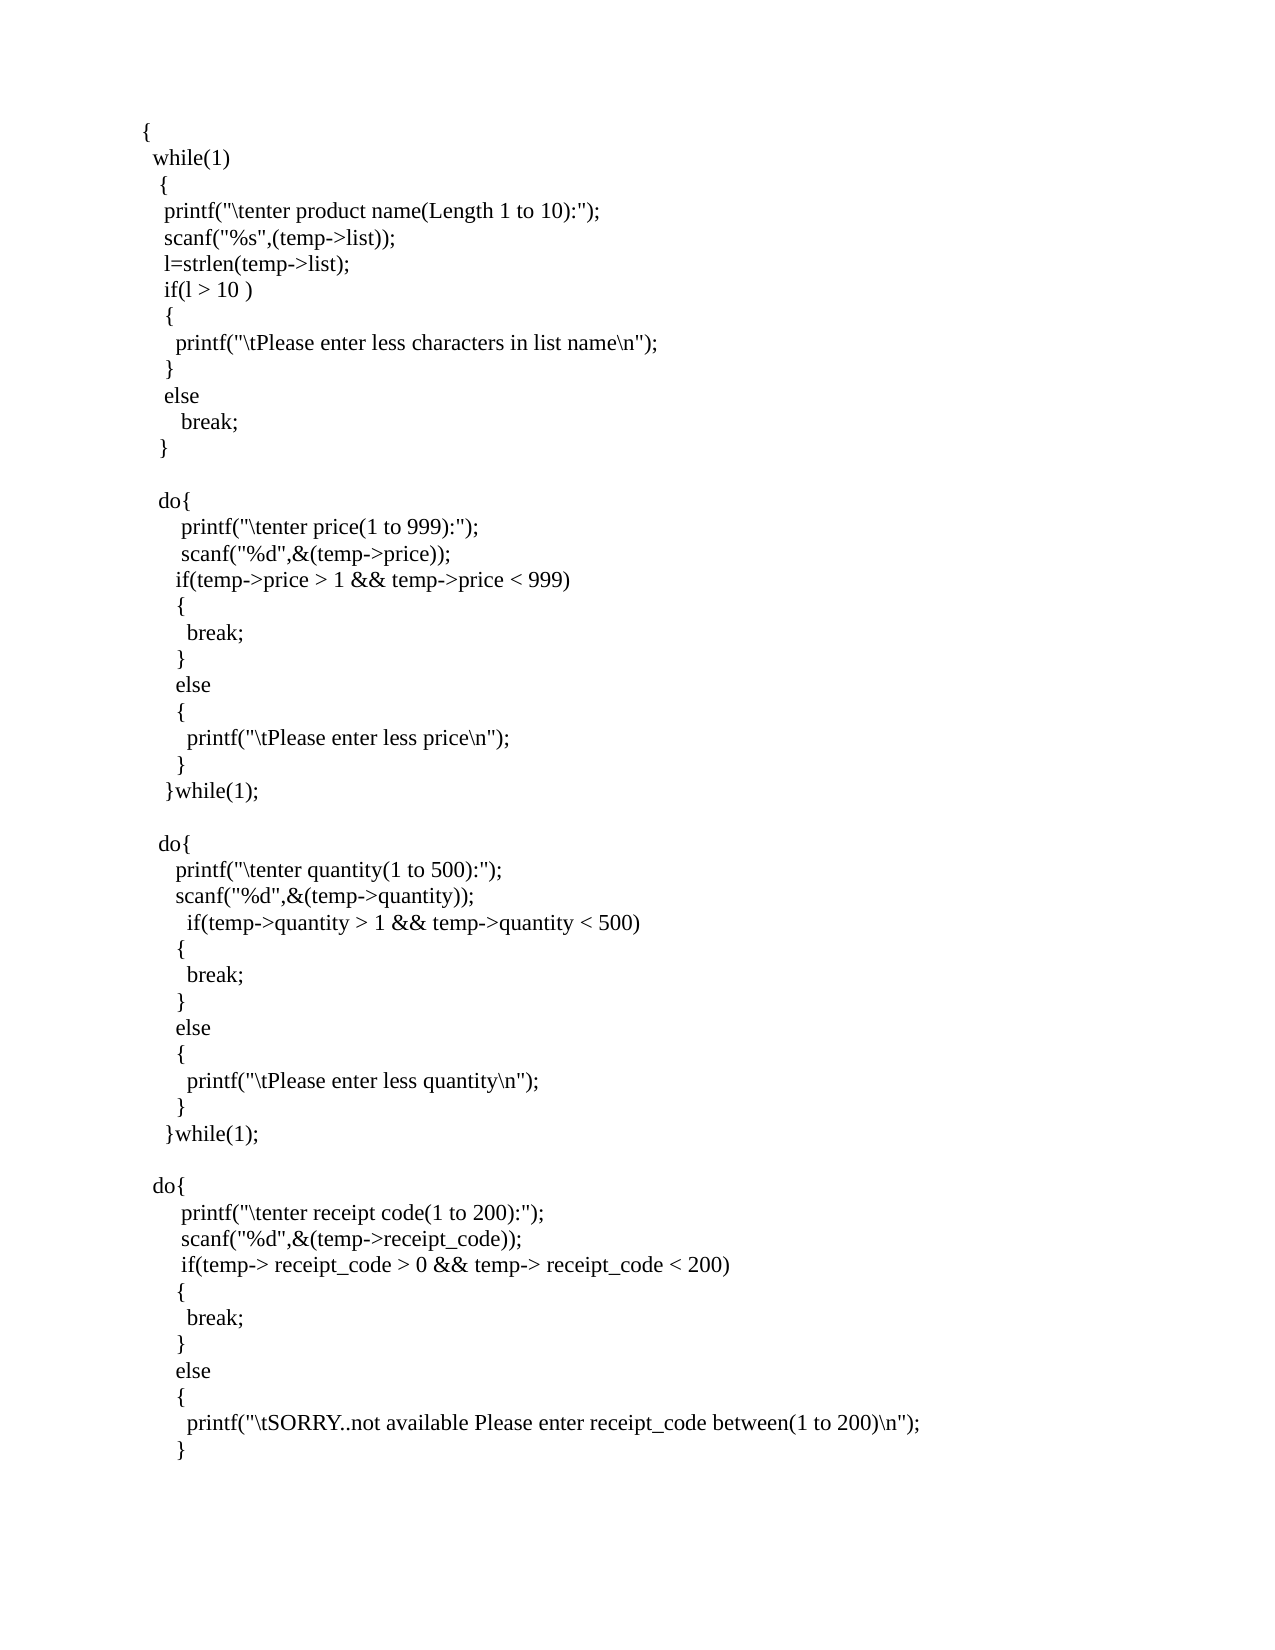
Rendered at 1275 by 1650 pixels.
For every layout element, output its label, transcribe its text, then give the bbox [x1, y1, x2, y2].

text { [118, 1041, 1157, 1067]
text printf("\tenter product name(Length 1 to 10):"); [118, 197, 1157, 223]
text } [118, 355, 1157, 382]
text break; [118, 619, 1157, 645]
text } [118, 1436, 1157, 1462]
text { [118, 1278, 1157, 1304]
text }while(1); [118, 777, 1157, 803]
text { [118, 1383, 1157, 1409]
text if(temp-> receipt_code > 0 && temp-> receipt_code < 200) [118, 1251, 1157, 1278]
text else [118, 1357, 1157, 1383]
text do{ [118, 1172, 1157, 1199]
text printf("\tPlease enter less characters in list name\n"); [118, 329, 1157, 355]
text { [118, 935, 1157, 961]
text while(1) [118, 144, 1157, 171]
text l=strlen(temp->list); [118, 250, 1157, 276]
text if(l > 10 ) [118, 276, 1157, 303]
text do{ [118, 487, 1157, 513]
text scanf("%d",&(temp->price)); [118, 540, 1157, 566]
text printf("\tSORRY..not available Please enter receipt_code between(1 to 200)\n"); [118, 1409, 1157, 1436]
text { [118, 303, 1157, 329]
text { [118, 698, 1157, 724]
text printf("\tenter quantity(1 to 500):"); [118, 856, 1157, 882]
text } [118, 645, 1157, 672]
text break; [118, 1304, 1157, 1330]
text { [118, 118, 1157, 144]
text printf("\tPlease enter less price\n"); [118, 724, 1157, 751]
text scanf("%d",&(temp->receipt_code)); [118, 1225, 1157, 1251]
text do{ [118, 830, 1157, 856]
text printf("\tenter price(1 to 999):"); [118, 513, 1157, 540]
text scanf("%s",(temp->list)); [118, 223, 1157, 250]
text break; [118, 408, 1157, 434]
text } [118, 434, 1157, 461]
text else [118, 382, 1157, 408]
text { [118, 171, 1157, 197]
text break; [118, 961, 1157, 988]
text { [118, 592, 1157, 619]
text } [118, 751, 1157, 777]
text }while(1); [118, 1119, 1157, 1146]
text printf("\tenter receipt code(1 to 200):"); [118, 1199, 1157, 1225]
text } [118, 1093, 1157, 1119]
text if(temp->quantity > 1 && temp->quantity < 500) [118, 909, 1157, 935]
text else [118, 1014, 1157, 1041]
text } [118, 988, 1157, 1014]
text scanf("%d",&(temp->quantity)); [118, 882, 1157, 909]
text printf("\tPlease enter less quantity\n"); [118, 1067, 1157, 1093]
text if(temp->price > 1 && temp->price < 999) [118, 566, 1157, 592]
text } [118, 1330, 1157, 1357]
text else [118, 672, 1157, 698]
